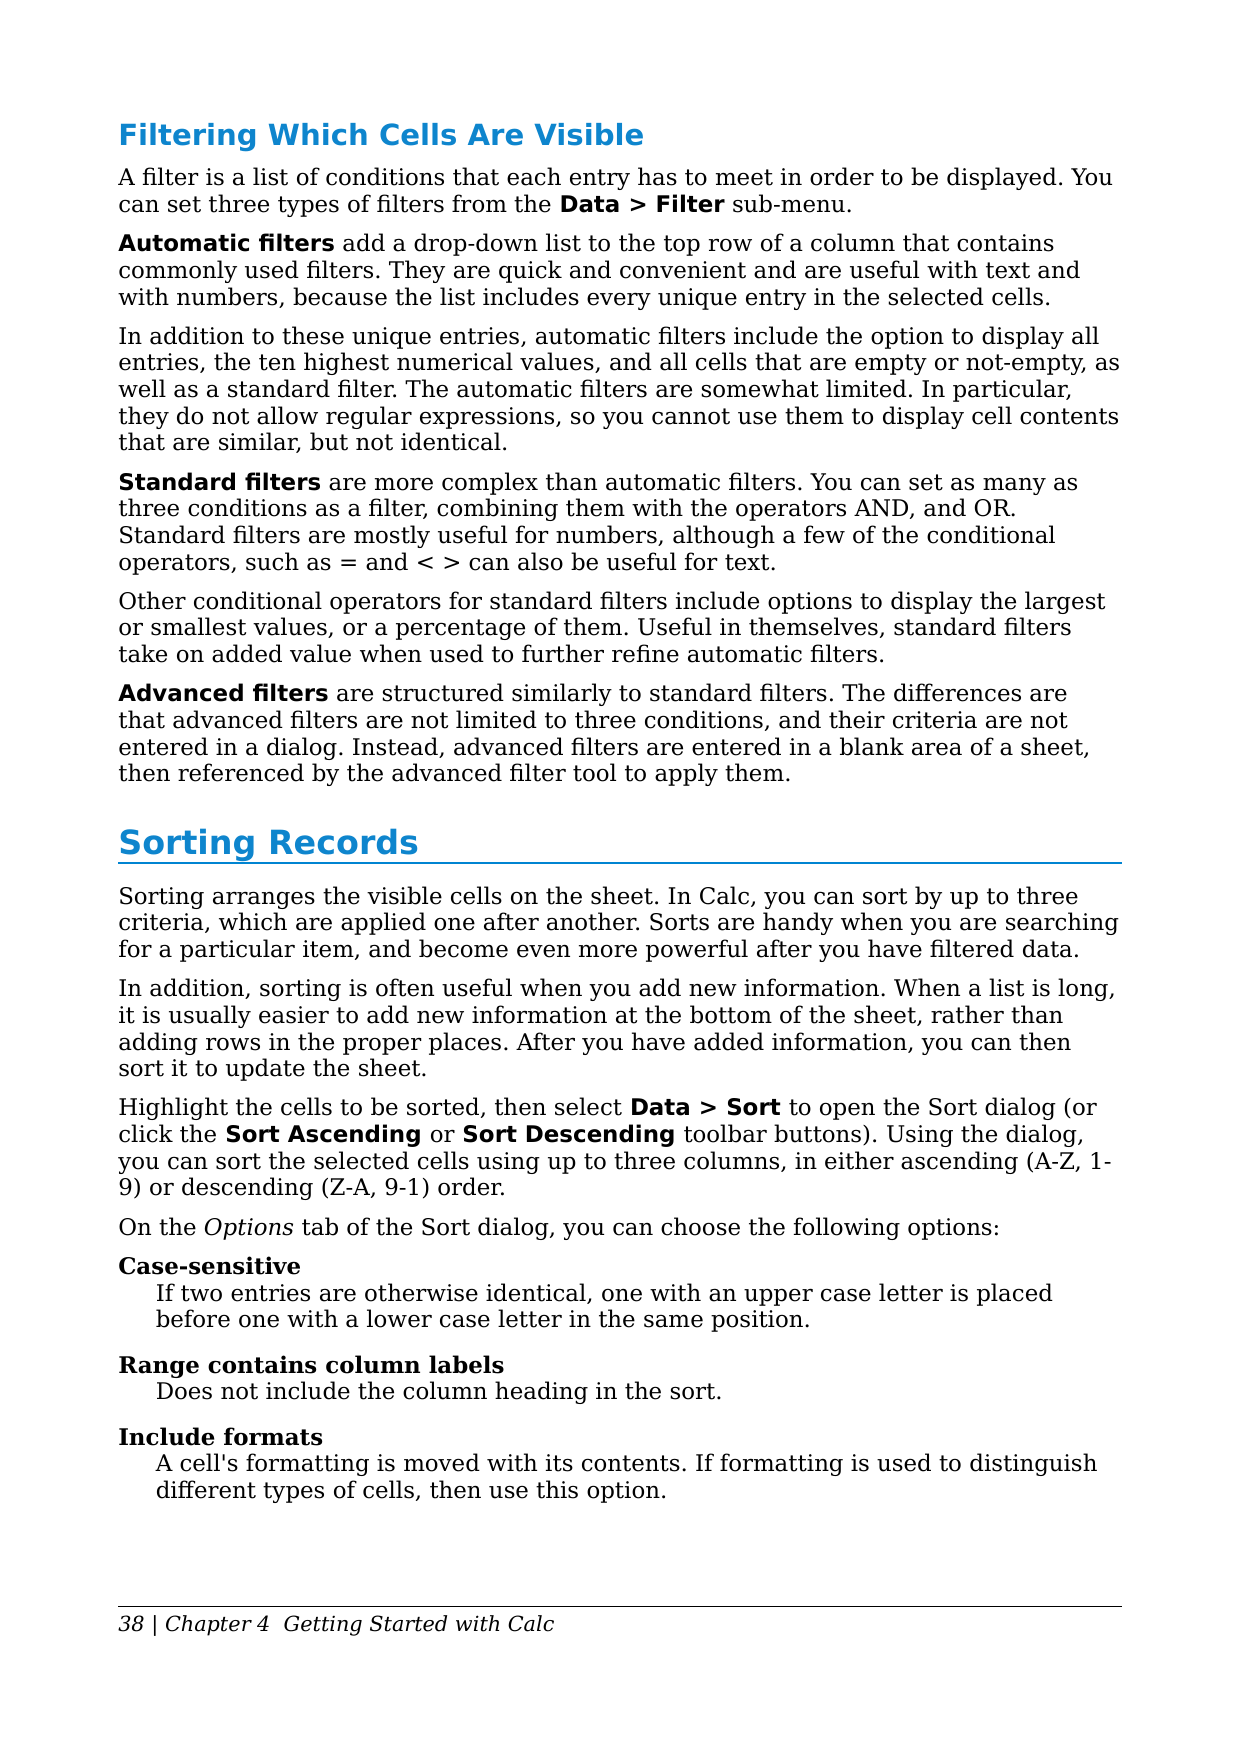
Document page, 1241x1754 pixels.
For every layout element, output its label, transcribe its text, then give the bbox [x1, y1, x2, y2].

text Standard filters are more complex than automatic filters. You can set as many as three conditions as a filter, combining them with the operators AND, and OR. Standard filters are mostly useful for numbers, although a few of the conditional operators, such as = and < > can also be useful for text. [118, 469, 1122, 575]
text Range contains column labels [118, 1351, 1122, 1378]
subtitle Sorting Records [118, 823, 1122, 862]
text Case-sensitive [118, 1253, 1122, 1280]
list On the Options tab of the Sort dialog, you can choose the following options: [118, 1214, 1122, 1240]
text Other conditional operators for standard filters include options to display the largest or smallest values, or a percentage of them. Useful in themselves, standard filters take on added value when used to further refine automatic filters. [118, 588, 1122, 668]
text If two entries are otherwise identical, one with an upper case letter is placed before one with a lower case letter in the same position. [156, 1280, 1122, 1333]
text Automatic filters add a drop-down list to the top row of a column that contains commonly used filters. They are quick and convenient and are useful with text and with numbers, because the list includes every unique entry in the selected cells. [118, 230, 1122, 310]
text Highlight the cells to be sorted, then select Data > Sort to open the Sort dialog (or click the Sort Ascending or Sort Descending toolbar buttons). Using the dialog, you can sort the selected cells using up to three columns, in either ascending (A-Z, 1-9) or descending (Z-A, 9-1) order. [118, 1094, 1122, 1201]
text Does not include the column heading in the sort. [156, 1378, 1122, 1405]
text A filter is a list of conditions that each entry has to meet in order to be displayed. You can set three types of filters from the Data > Filter sub-menu. [118, 164, 1122, 218]
text A cell's formatting is moved with its contents. If formatting is used to distinguish different types of cells, then use this option. [156, 1450, 1122, 1504]
text Sorting arranges the visible cells on the sheet. In Calc, you can sort by up to three criteria, which are applied one after another. Sorts are handy when you are searching for a particular item, and become even more powerful after you have filtered data. [118, 883, 1122, 963]
text Advanced filters are structured similarly to standard filters. The differences are that advanced filters are not limited to three conditions, and their criteria are not entered in a dialog. Instead, advanced filters are entered in a blank area of a sheet, then referenced by the advanced filter tool to apply them. [118, 680, 1122, 787]
text Include formats [118, 1423, 1122, 1450]
text In addition to these unique entries, automatic filters include the option to display all entries, the ten highest numerical values, and all cells that are empty or not-empty, as well as a standard filter. The automatic filters are somewhat limited. In particular, they do not allow regular expressions, so you cannot use them to display cell contents that are similar, but not identical. [118, 323, 1122, 456]
text In addition, sorting is often useful when you add new information. When a list is long, it is usually easier to add new information at the bottom of the sheet, rather than adding rows in the proper places. After you have added information, you can then sort it to update the sheet. [118, 975, 1122, 1082]
subtitle Filtering Which Cells Are Visible [118, 118, 1122, 152]
